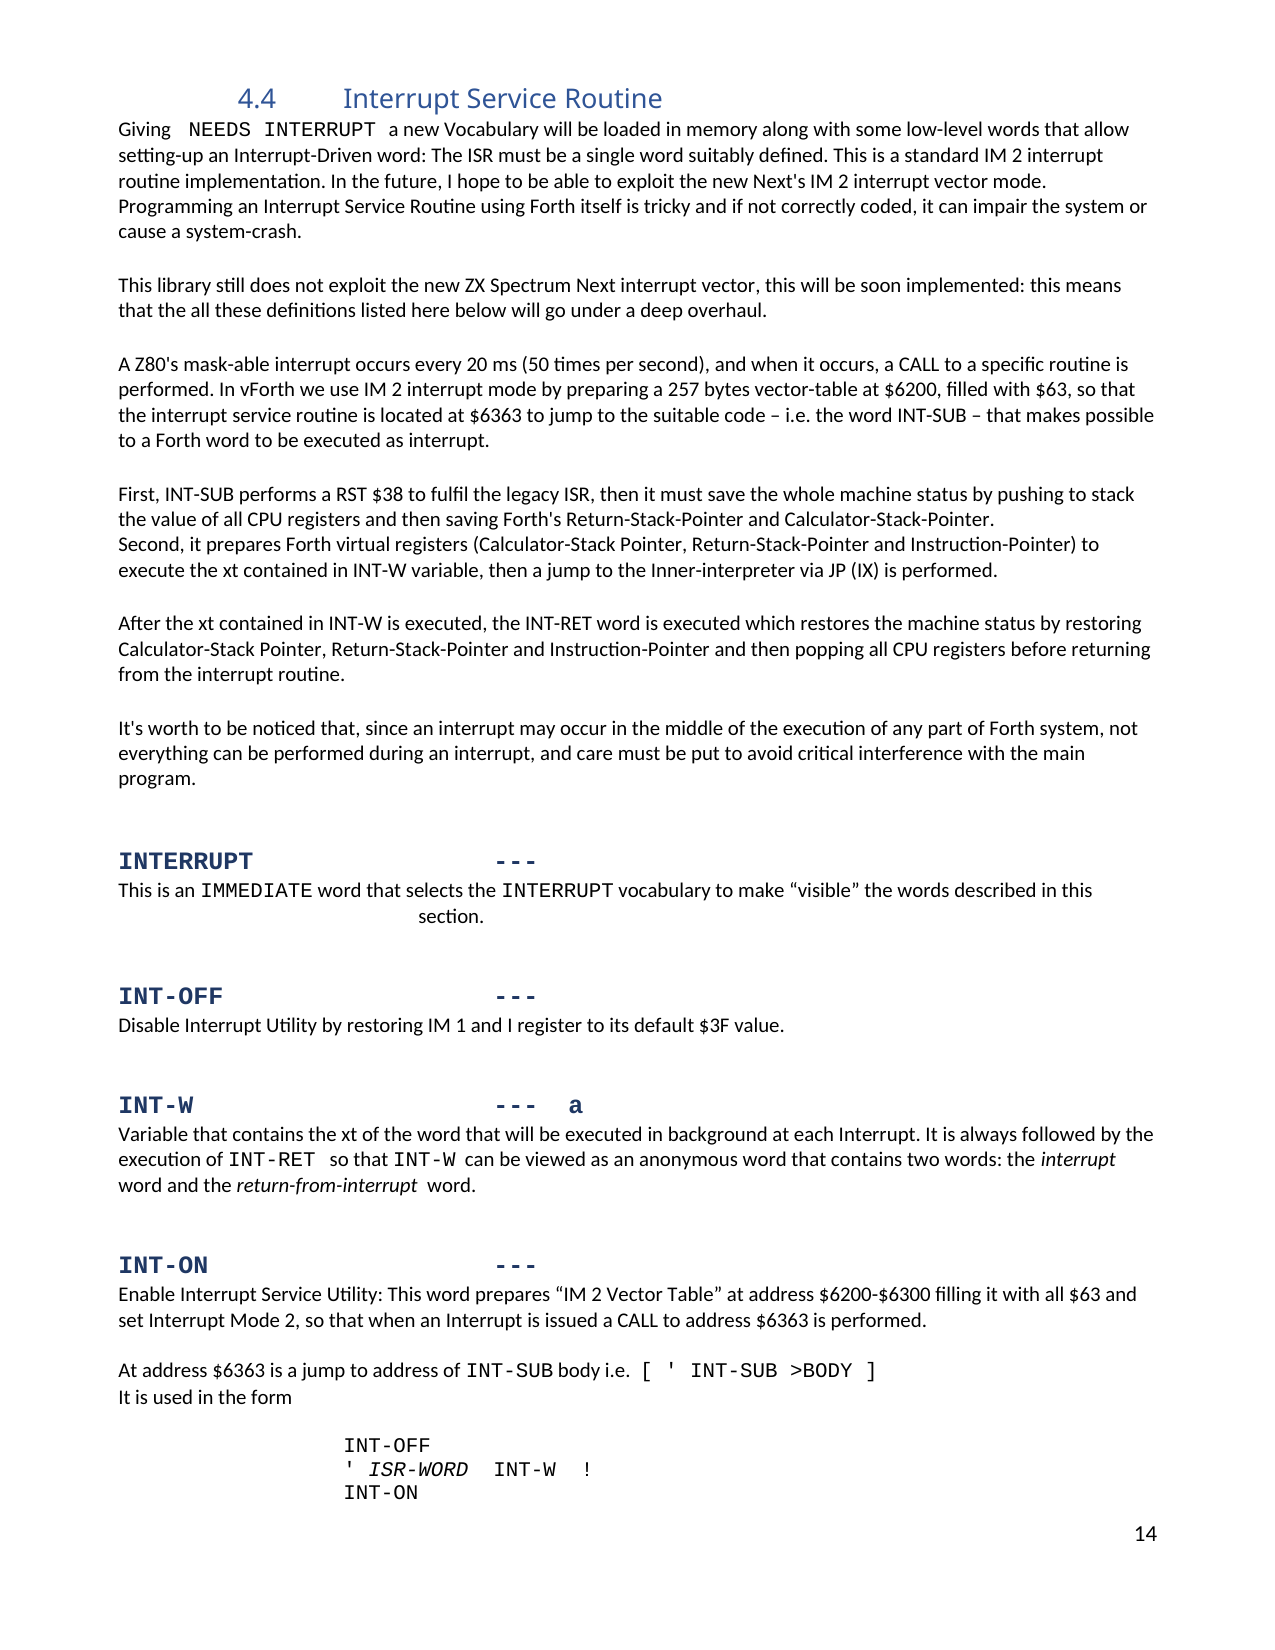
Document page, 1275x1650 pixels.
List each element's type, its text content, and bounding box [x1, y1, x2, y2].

text Variable that contains the xt of the word that will be executed in background at each Interrupt. It is always followed by the execution of INT-RET so that INT-W can be viewed as an anonymous word that contains two words: the interrupt word and the return-from-interrupt­ word. [118, 1121, 1157, 1198]
subtitle INTERRUPT --- [118, 848, 1157, 877]
text INT-OFF [118, 1435, 1157, 1459]
text This is an IMMEDIATE word that selects the INTERRUPT vocabulary to make “visible” the words described in this section. [118, 877, 1157, 929]
text First, INT-SUB performs a RST $38 to fulfil the legacy ISR, then it must save the whole machine status by pushing to stack the value of all CPU registers and then saving Forth's Return-Stack-Pointer and Calculator-Stack-Pointer. [118, 481, 1157, 532]
text Second, it prepares Forth virtual registers (Calculator-Stack Pointer, Return-Stack-Pointer and Instruction-Pointer) to execute the xt contained in INT-W variable, then a jump to the Inner-interpreter via JP (IX) is performed. [118, 532, 1157, 582]
text It's worth to be noticed that, since an interrupt may occur in the middle of the execution of any part of Forth system, not everything can be performed during an interrupt, and care must be put to avoid critical interference with the main program. [118, 715, 1157, 791]
text This library still does not exploit the new ZX Spectrum Next interrupt vector, this will be soon implemented: this means that the all these definitions listed here below will go under a deep overhaul. [118, 272, 1157, 323]
text Enable Interrupt Service Utility: This word prepares “IM 2 Vector Table” at address $6200-$6300 filling it with all $63 and set Interrupt Mode 2, so that when an Interrupt is issued a CALL to address $6363 is performed. [118, 1281, 1157, 1332]
text After the xt contained in INT-W is executed, the INT-RET word is executed which restores the machine status by restoring Calculator-Stack Pointer, Return-Stack-Pointer and Instruction-Pointer and then popping all CPU registers before returning from the interrupt routine. [118, 610, 1157, 687]
text Giving NEEDS INTERRUPT a new Vocabulary will be loaded in memory along with some low-level words that allow setting-up an Interrupt-Driven word: The ISR must be a single word suitably defined. This is a standard IM 2 interrupt routine implementation. In the future, I hope to be able to exploit the new Next's IM 2 interrupt vector mode. Programming an Interrupt Service Routine using Forth itself is tricky and if not correctly coded, it can impair the system or cause a system-crash. [118, 116, 1157, 244]
text At address $6363 is a jump to address of INT-SUB body i.e. [ ' INT-SUB >BODY ] [118, 1358, 1157, 1384]
subtitle INT-W --- a [118, 1092, 1157, 1121]
text Disable Interrupt Utility by restoring IM 1 and I register to its default $3F value. [118, 1012, 1157, 1037]
text INT-ON [118, 1482, 1157, 1506]
subtitle INT-OFF --- [118, 984, 1157, 1012]
text It is used in the form [118, 1384, 1157, 1409]
text ' ISR-WORD INT-W ! [268, 1459, 1157, 1482]
text A Z80's mask-able interrupt occurs every 20 ms (50 times per second), and when it occurs, a CALL to a specific routine is performed. In vForth we use IM 2 interrupt mode by preparing a 257 bytes vector-table at $6200, filled with $63, so that the interrupt service routine is located at $6363 to jump to the suitable code – i.e. the word INT-SUB – that makes possible to a Forth word to be executed as interrupt. [118, 351, 1157, 453]
subtitle INT-ON --- [118, 1253, 1157, 1281]
subtitle Interrupt Service Routine [231, 79, 1157, 116]
